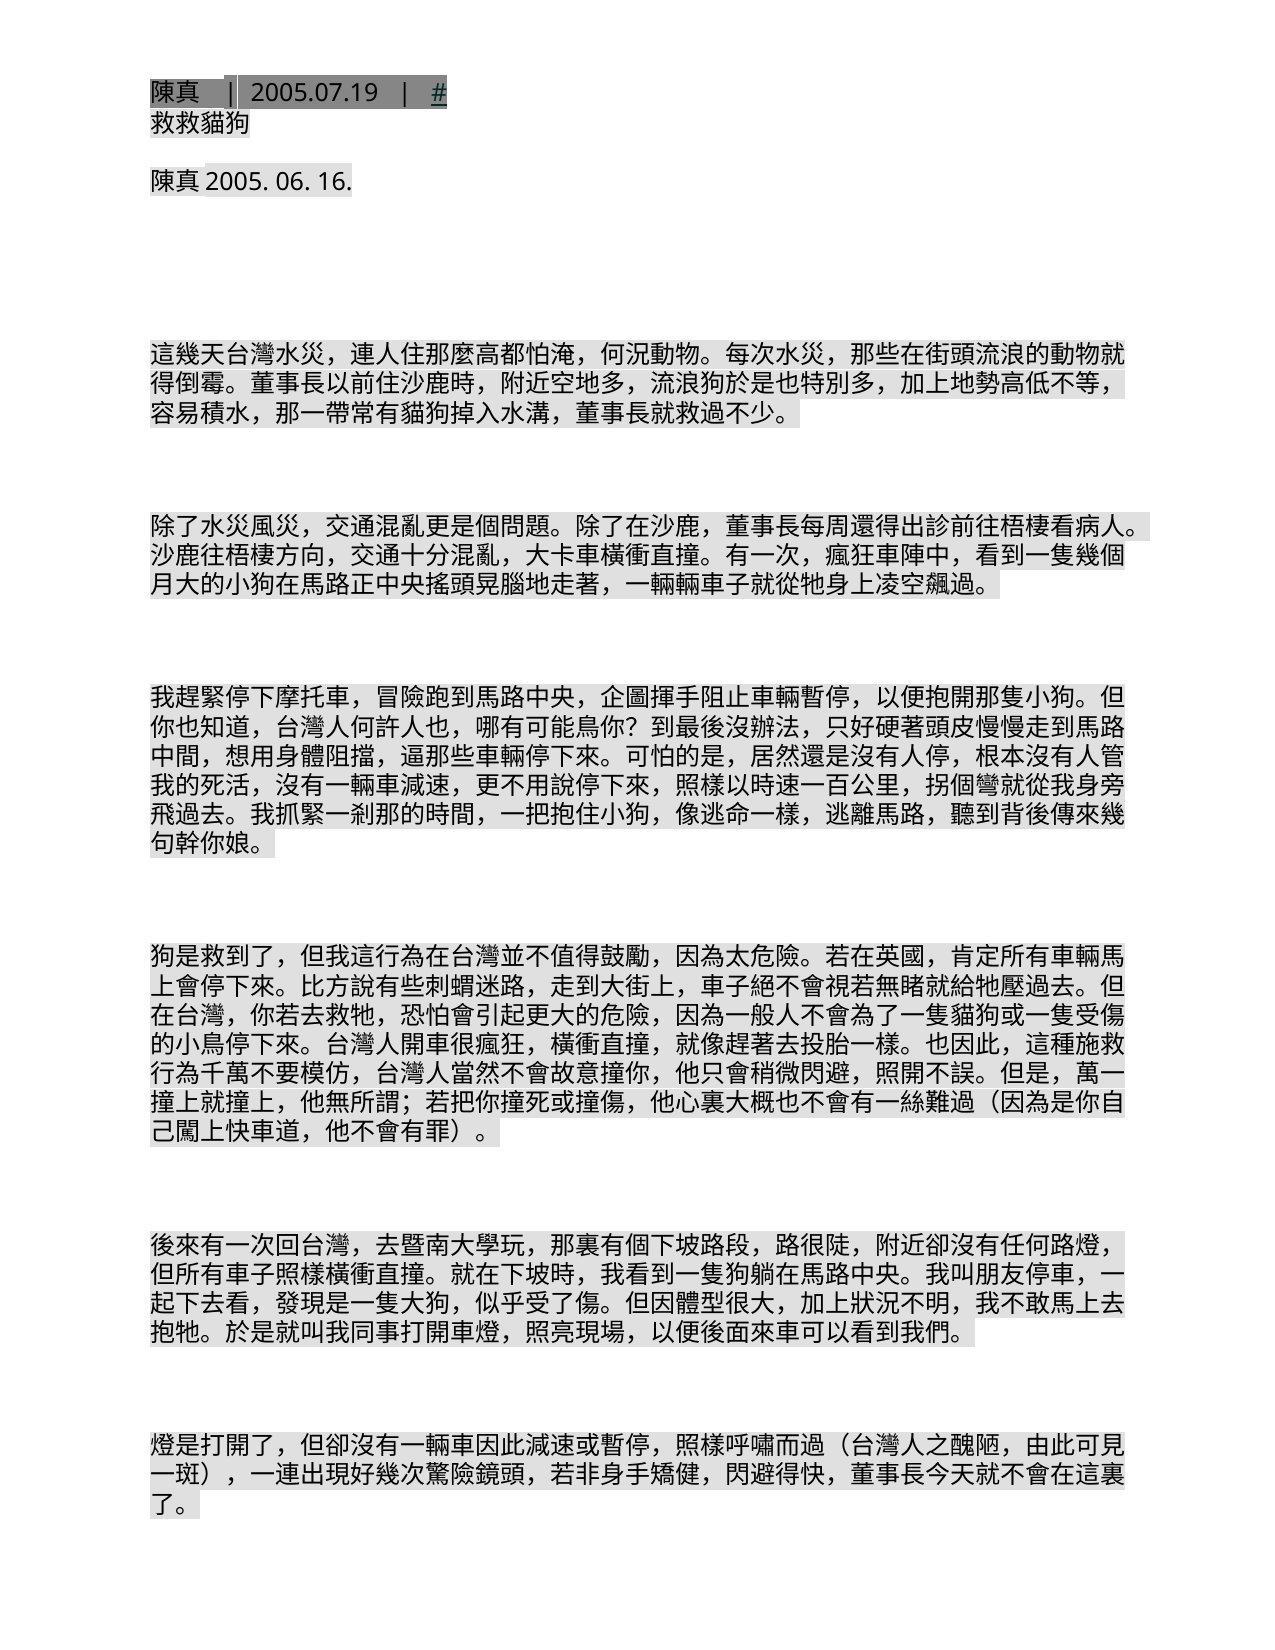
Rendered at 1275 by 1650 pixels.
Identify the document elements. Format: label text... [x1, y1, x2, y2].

text 陳真2005. 06. 16. [150, 163, 1125, 197]
text 燈是打開了，但卻沒有一輛車因此減速或暫停，照樣呼嘯而過（台灣人之醜陋，由此可見一斑），一連出現好幾次驚險鏡頭，若非身手矯健，閃避得快，董事長今天就不會在這裏了。 [150, 1432, 1125, 1519]
text 這幾天台灣水災，連人住那麼高都怕淹，何況動物。每次水災，那些在街頭流浪的動物就得倒霉。董事長以前住沙鹿時，附近空地多，流浪狗於是也特別多，加上地勢高低不等，容易積水，那一帶常有貓狗掉入水溝，董事長就救過不少。 [150, 340, 1125, 428]
text 救救貓狗 [150, 109, 1125, 138]
text 陳真 | 2005.07.19 | # [150, 75, 1125, 109]
text 後來有一次回台灣，去暨南大學玩，那裏有個下坡路段，路很陡，附近卻沒有任何路燈，但所有車子照樣橫衝直撞。就在下坡時，我看到一隻狗躺在馬路中央。我叫朋友停車，一起下去看，發現是一隻大狗，似乎受了傷。但因體型很大，加上狀況不明，我不敢馬上去抱牠。於是就叫我同事打開車燈，照亮現場，以便後面來車可以看到我們。 [150, 1231, 1125, 1347]
text 狗是救到了，但我這行為在台灣並不值得鼓勵，因為太危險。若在英國，肯定所有車輛馬上會停下來。比方說有些刺蝟迷路，走到大街上，車子絕不會視若無睹就給牠壓過去。但在台灣，你若去救牠，恐怕會引起更大的危險，因為一般人不會為了一隻貓狗或一隻受傷的小鳥停下來。台灣人開車很瘋狂，橫衝直撞，就像趕著去投胎一樣。也因此，這種施救行為千萬不要模仿，台灣人當然不會故意撞你，他只會稍微閃避，照開不誤。但是，萬一撞上就撞上，他無所謂；若把你撞死或撞傷，他心裏大概也不會有一絲難過（因為是你自己闖上快車道，他不會有罪）。 [150, 943, 1125, 1147]
text 我趕緊停下摩托車，冒險跑到馬路中央，企圖揮手阻止車輛暫停，以便抱開那隻小狗。但你也知道，台灣人何許人也，哪有可能鳥你？到最後沒辦法，只好硬著頭皮慢慢走到馬路中間，想用身體阻擋，逼那些車輛停下來。可怕的是，居然還是沒有人停，根本沒有人管我的死活，沒有一輛車減速，更不用說停下來，照樣以時速一百公里，拐個彎就從我身旁飛過去。我抓緊一剎那的時間，一把抱住小狗，像逃命一樣，逃離馬路，聽到背後傳來幾句幹你娘。 [150, 683, 1125, 858]
text 除了水災風災，交通混亂更是個問題。除了在沙鹿，董事長每周還得出診前往梧棲看病人。沙鹿往梧棲方向，交通十分混亂，大卡車橫衝直撞。有一次，瘋狂車陣中，看到一隻幾個月大的小狗在馬路正中央搖頭晃腦地走著，一輛輛車子就從牠身上凌空飆過。 [150, 512, 1125, 599]
